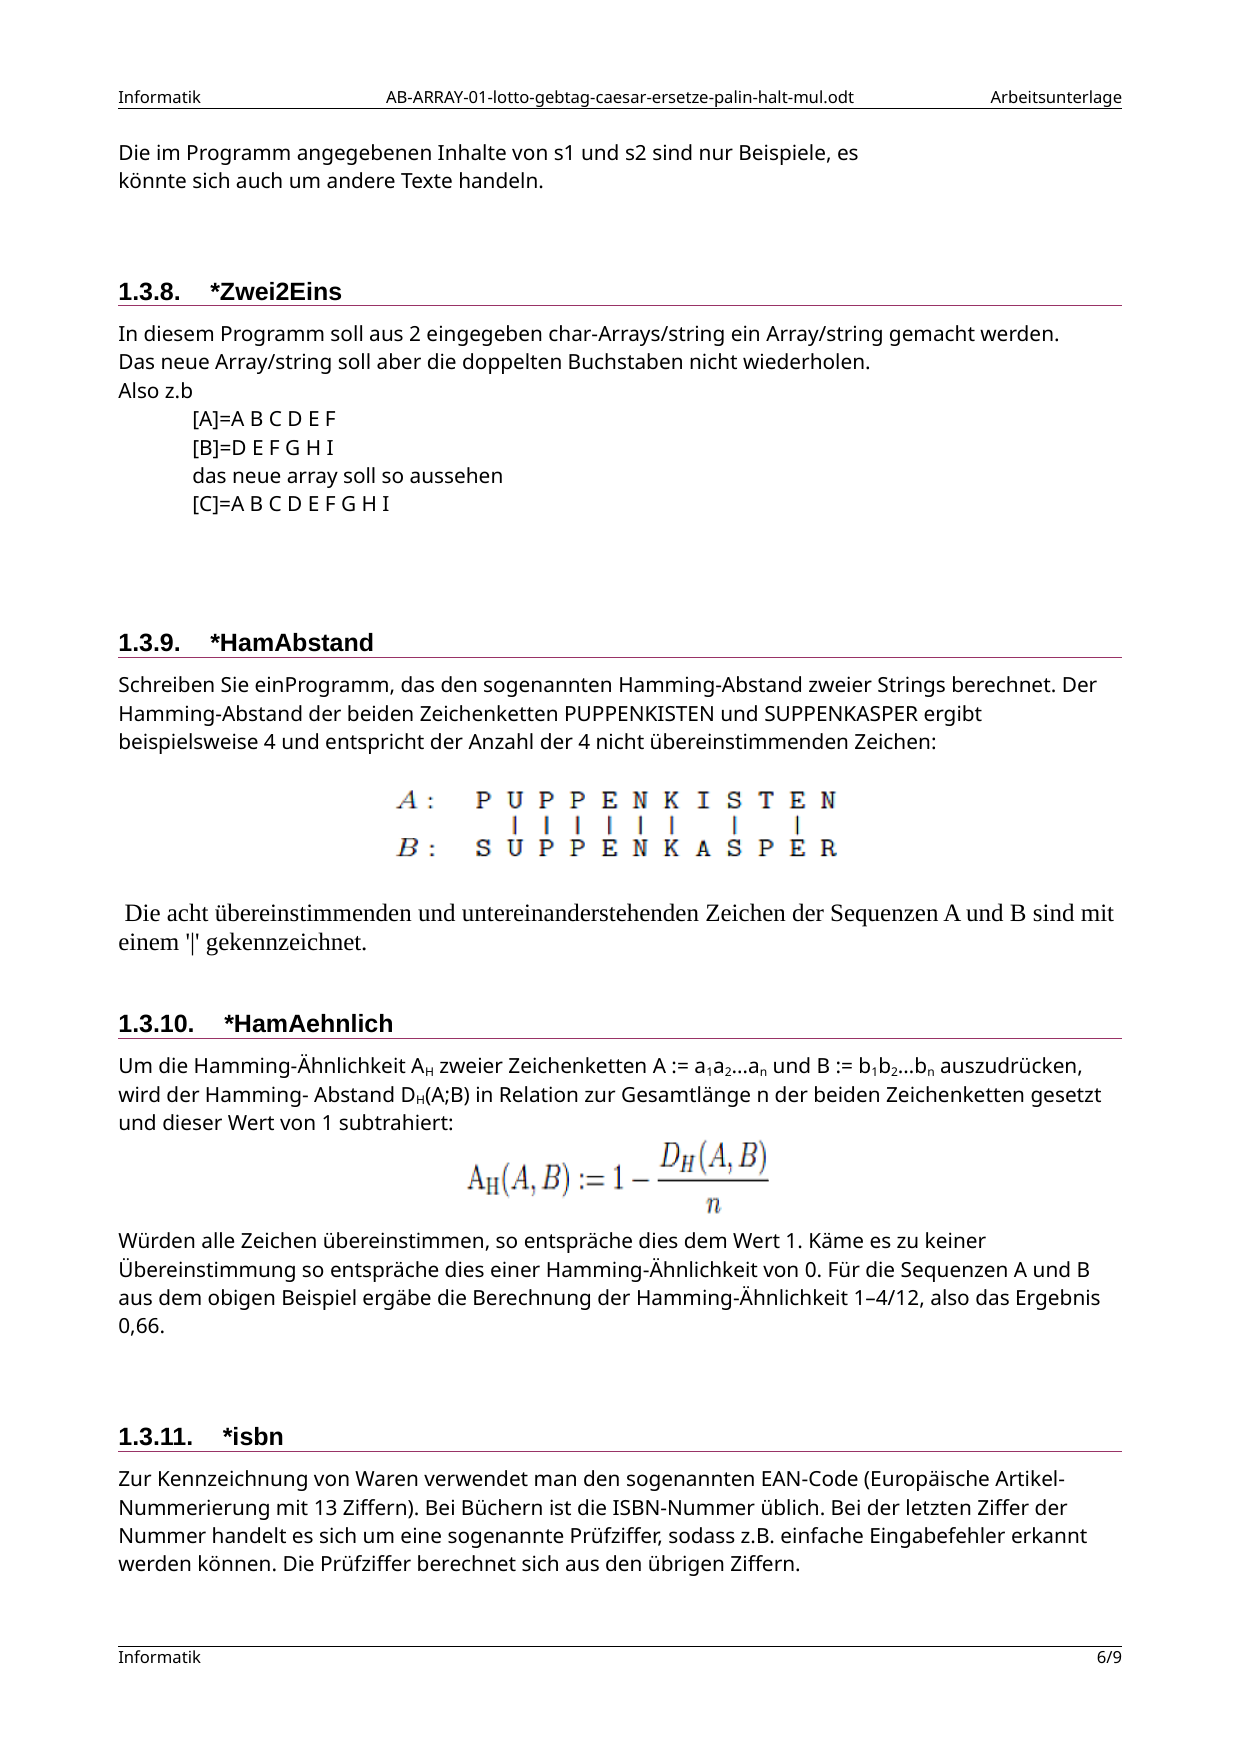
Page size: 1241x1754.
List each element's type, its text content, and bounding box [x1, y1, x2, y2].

text könnte sich auch um andere Texte handeln. [118, 166, 1122, 195]
text Das neue Array/string soll aber die doppelten Buchstaben nicht wiederholen. [118, 347, 1122, 376]
text Also z.b [118, 376, 1122, 404]
text [B]=D E F G H I [118, 433, 1122, 461]
text Die im Programm angegebenen Inhalte von s1 und s2 sind nur Beispiele, es [118, 138, 1122, 166]
text In diesem Programm soll aus 2 eingegeben char-Arrays/string ein Array/string gemacht werden. [118, 319, 1122, 347]
subtitle *isbn [118, 1422, 1122, 1451]
subtitle *Zwei2Eins [118, 277, 1122, 305]
text Würden alle Zeichen übereinstimmen, so entspräche dies dem Wert 1. Käme es zu keiner Übereinstimmung so entspräche dies einer Hamming-Ähnlichkeit von 0. Für die Sequenzen A und B aus dem obigen Beispiel ergäbe die Berechnung der Hamming-Ähnlichkeit 1–4/12, also das Ergebnis 0,66. [118, 1137, 1122, 1340]
subtitle *HamAehnlich [118, 1009, 1122, 1038]
text das neue array soll so aussehen [118, 461, 1122, 489]
text [A]=A B C D E F [118, 404, 1122, 433]
subtitle *HamAbstand [118, 628, 1122, 657]
picture [464, 1136, 777, 1227]
text [C]=A B C D E F G H I [118, 489, 1122, 518]
text Zur Kennzeichnung von Waren verwendet man den sogenannten EAN-Code (Europäische Artikel-Nummerierung mit 13 Ziffern). Bei Büchern ist die ISBN-Nummer üblich. Bei der letzten Ziffer der Nummer handelt es sich um eine sogenannte Prüfziffer, sodass z.B. einfache Eingabefehler erkannt werden können. Die Prüfziffer berechnet sich aus den übrigen Ziffern. [118, 1464, 1122, 1578]
picture [391, 784, 850, 870]
text Schreiben Sie einProgramm, das den sogenannten Hamming-Abstand zweier Strings berechnet. Der Hamming-Abstand der beiden Zeichenketten PUPPENKISTEN und SUPPENKASPER ergibt beispielsweise 4 und entspricht der Anzahl der 4 nicht übereinstimmenden Zeichen: [118, 671, 1122, 756]
text Die acht übereinstimmenden und untereinanderstehenden Zeichen der Sequenzen A und B sind mit einem '|' gekennzeichnet. [118, 898, 1122, 956]
text Um die Hamming-Ähnlichkeit AH zweier Zeichenketten A := a1a2…an und B := b1b2…bn auszudrücken, wird der Hamming- Abstand DH(A;B) in Relation zur Gesamtlänge n der beiden Zeichenketten gesetzt und dieser Wert von 1 subtrahiert: [118, 1051, 1122, 1137]
